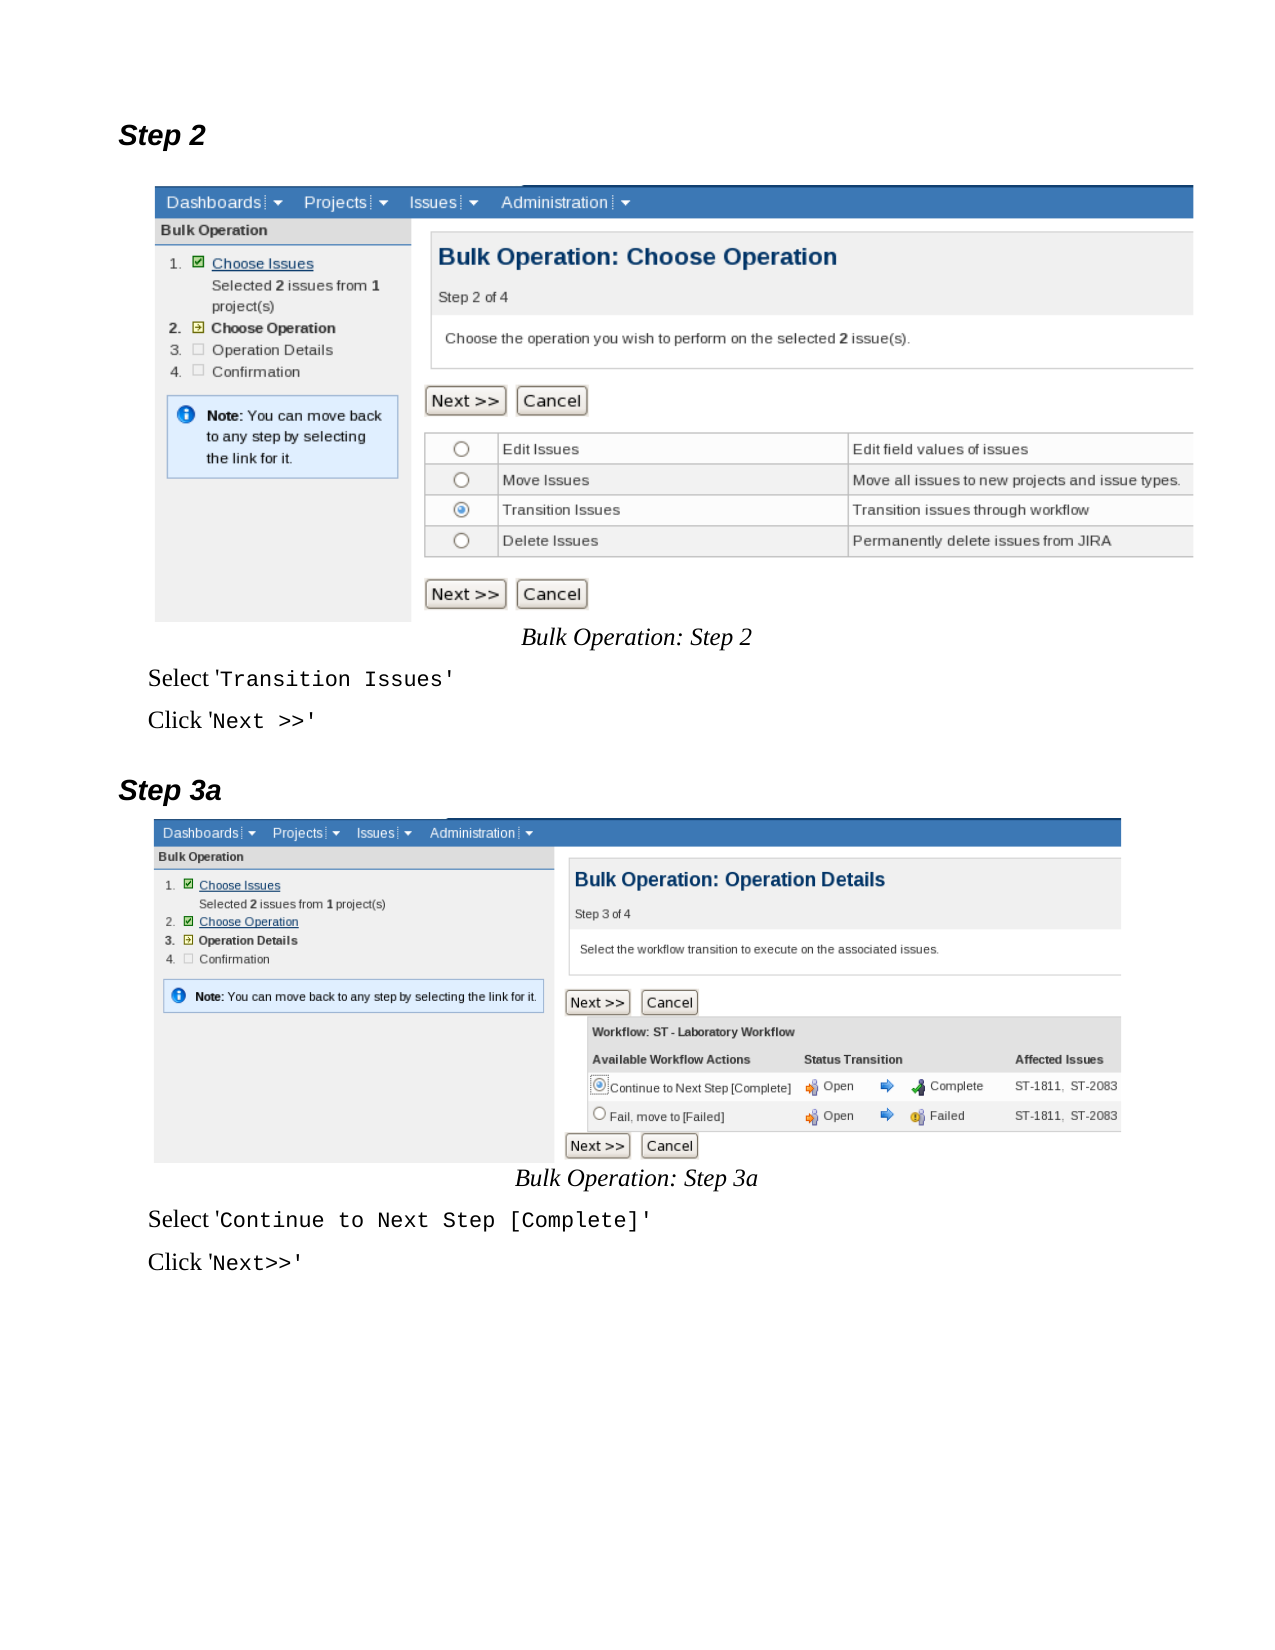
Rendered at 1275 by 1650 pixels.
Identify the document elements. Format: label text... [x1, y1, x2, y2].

subtitle Step 3a [118, 773, 1157, 806]
text Select 'Transition Issues' [148, 663, 1157, 693]
text Bulk Operation: Step 3a [118, 819, 1157, 1192]
picture [153, 818, 1122, 1163]
text Click 'Next >>' [148, 705, 1157, 735]
subtitle Step 2 [118, 118, 1157, 152]
picture [154, 185, 1194, 622]
text Select 'Continue to Next Step [Complete]' [148, 1204, 1157, 1234]
text Click 'Next>>' [148, 1247, 1157, 1277]
text Bulk Operation: Step 2 [118, 164, 1157, 650]
